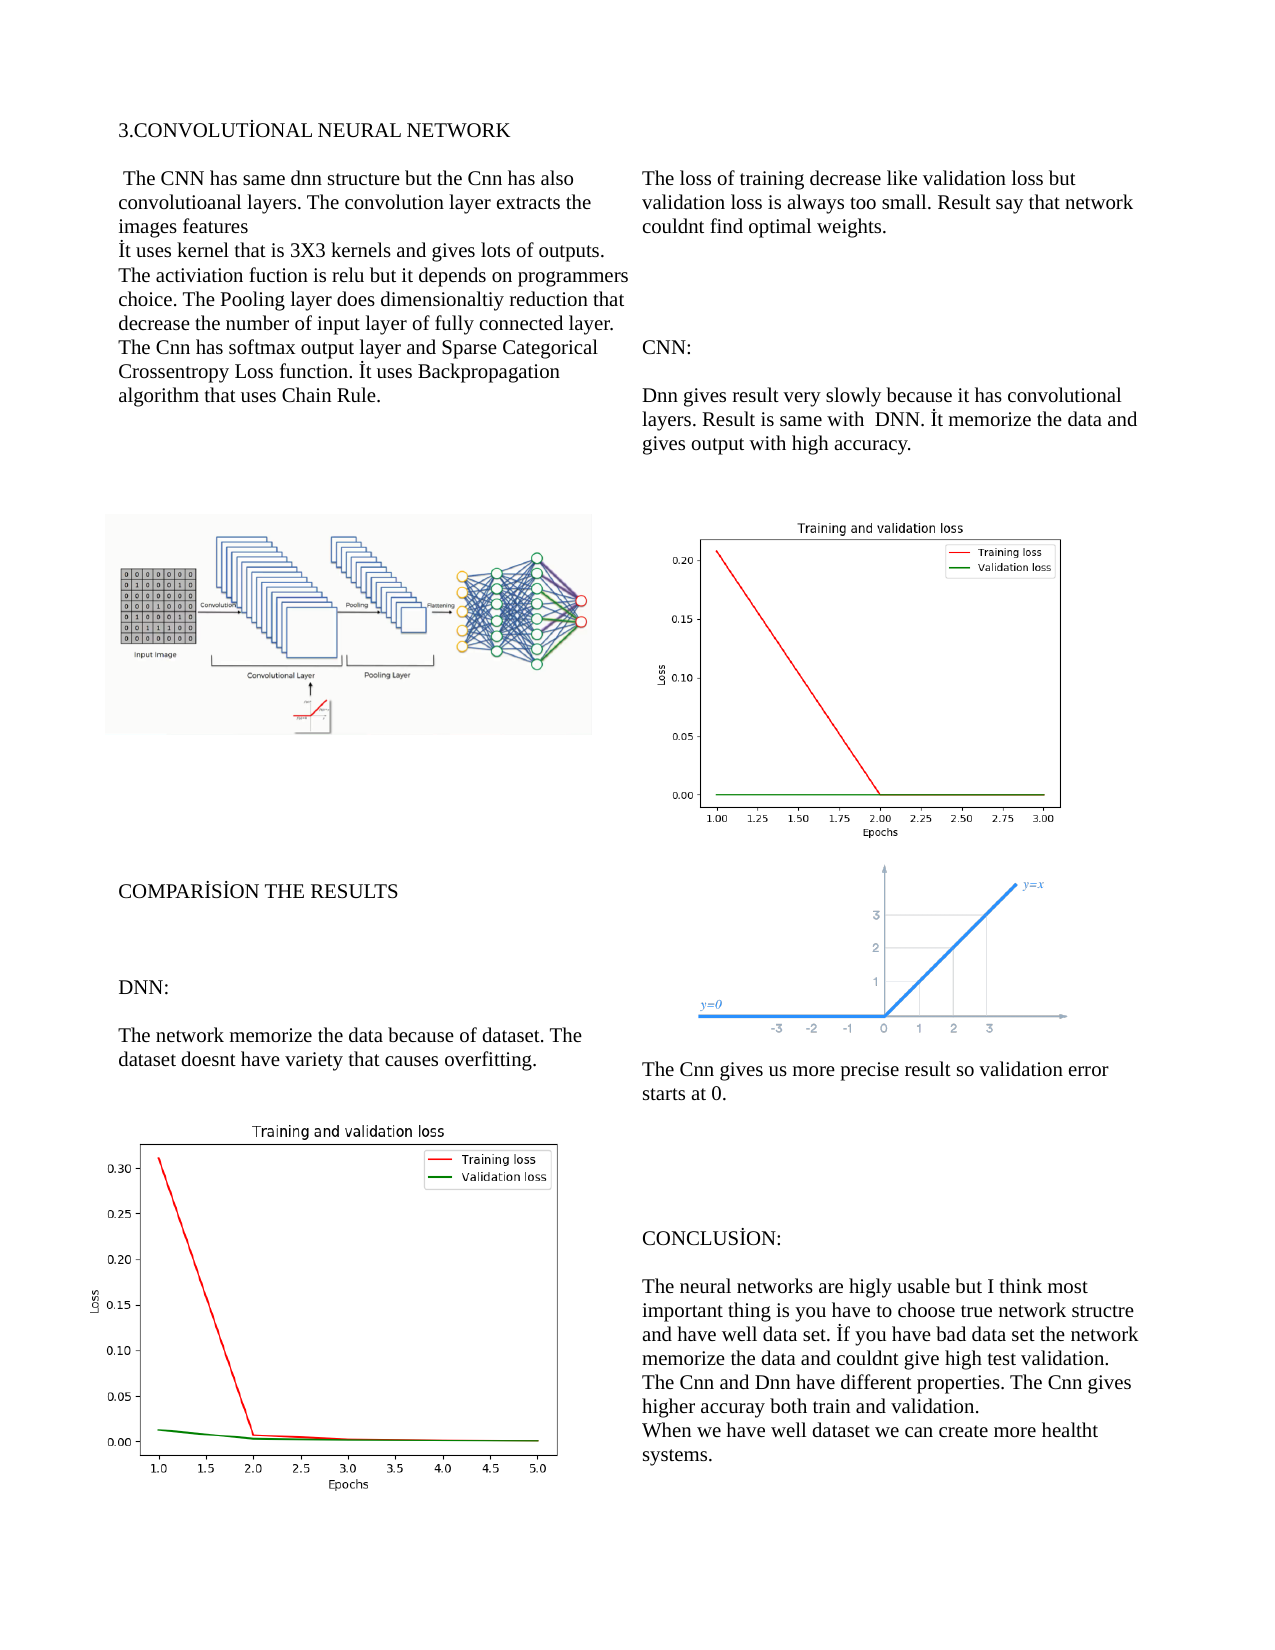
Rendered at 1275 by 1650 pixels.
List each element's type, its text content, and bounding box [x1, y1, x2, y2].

text COMPARİSİON THE RESULTS [118, 879, 633, 903]
text İt uses kernel that is 3X3 kernels and gives lots of outputs. The activiation fuction is relu but it depends on programmers choice. The Pooling layer does dimensionaltiy reduction that decrease the number of input layer of fully connected layer. [118, 238, 633, 335]
text DNN: [118, 975, 633, 999]
picture [72, 1095, 610, 1499]
text The Cnn gives us more precise result so validation error starts at 0. [642, 1057, 1157, 1105]
text The Cnn has softmax output layer and Sparse Categorical Crossentropy Loss function. İt uses Backpropagation algorithm that uses Chain Rule. [118, 335, 633, 407]
text 3.CONVOLUTİONAL NEURAL NETWORK [118, 118, 633, 142]
text The Cnn and Dnn have different properties. The Cnn gives higher accuray both train and validation. [642, 1370, 1157, 1418]
text The network memorize the data because of dataset. The dataset doesnt have variety that causes overfitting. [118, 1023, 633, 1071]
text CNN: [642, 335, 1157, 359]
text The neural networks are higly usable but I think most important thing is you have to choose true network structre and have well data set. İf you have bad data set the network memorize the data and couldnt give high test validation. [642, 1274, 1157, 1370]
text The loss of training decrease like validation loss but validation loss is always too small. Result say that network couldnt find optimal weights. [642, 166, 1157, 238]
picture [698, 864, 1068, 1033]
picture [642, 497, 1105, 845]
text CONCLUSİON: [642, 1226, 1157, 1249]
text Dnn gives result very slowly because it has convolutional layers. Result is same with DNN. İt memorize the data and gives output with high accuracy. [642, 383, 1157, 455]
text When we have well dataset we can create more healtht systems. [642, 1418, 1157, 1466]
text The CNN has same dnn structure but the Cnn has also convolutioanal layers. The convolution layer extracts the images features [118, 166, 633, 238]
picture [105, 514, 592, 735]
